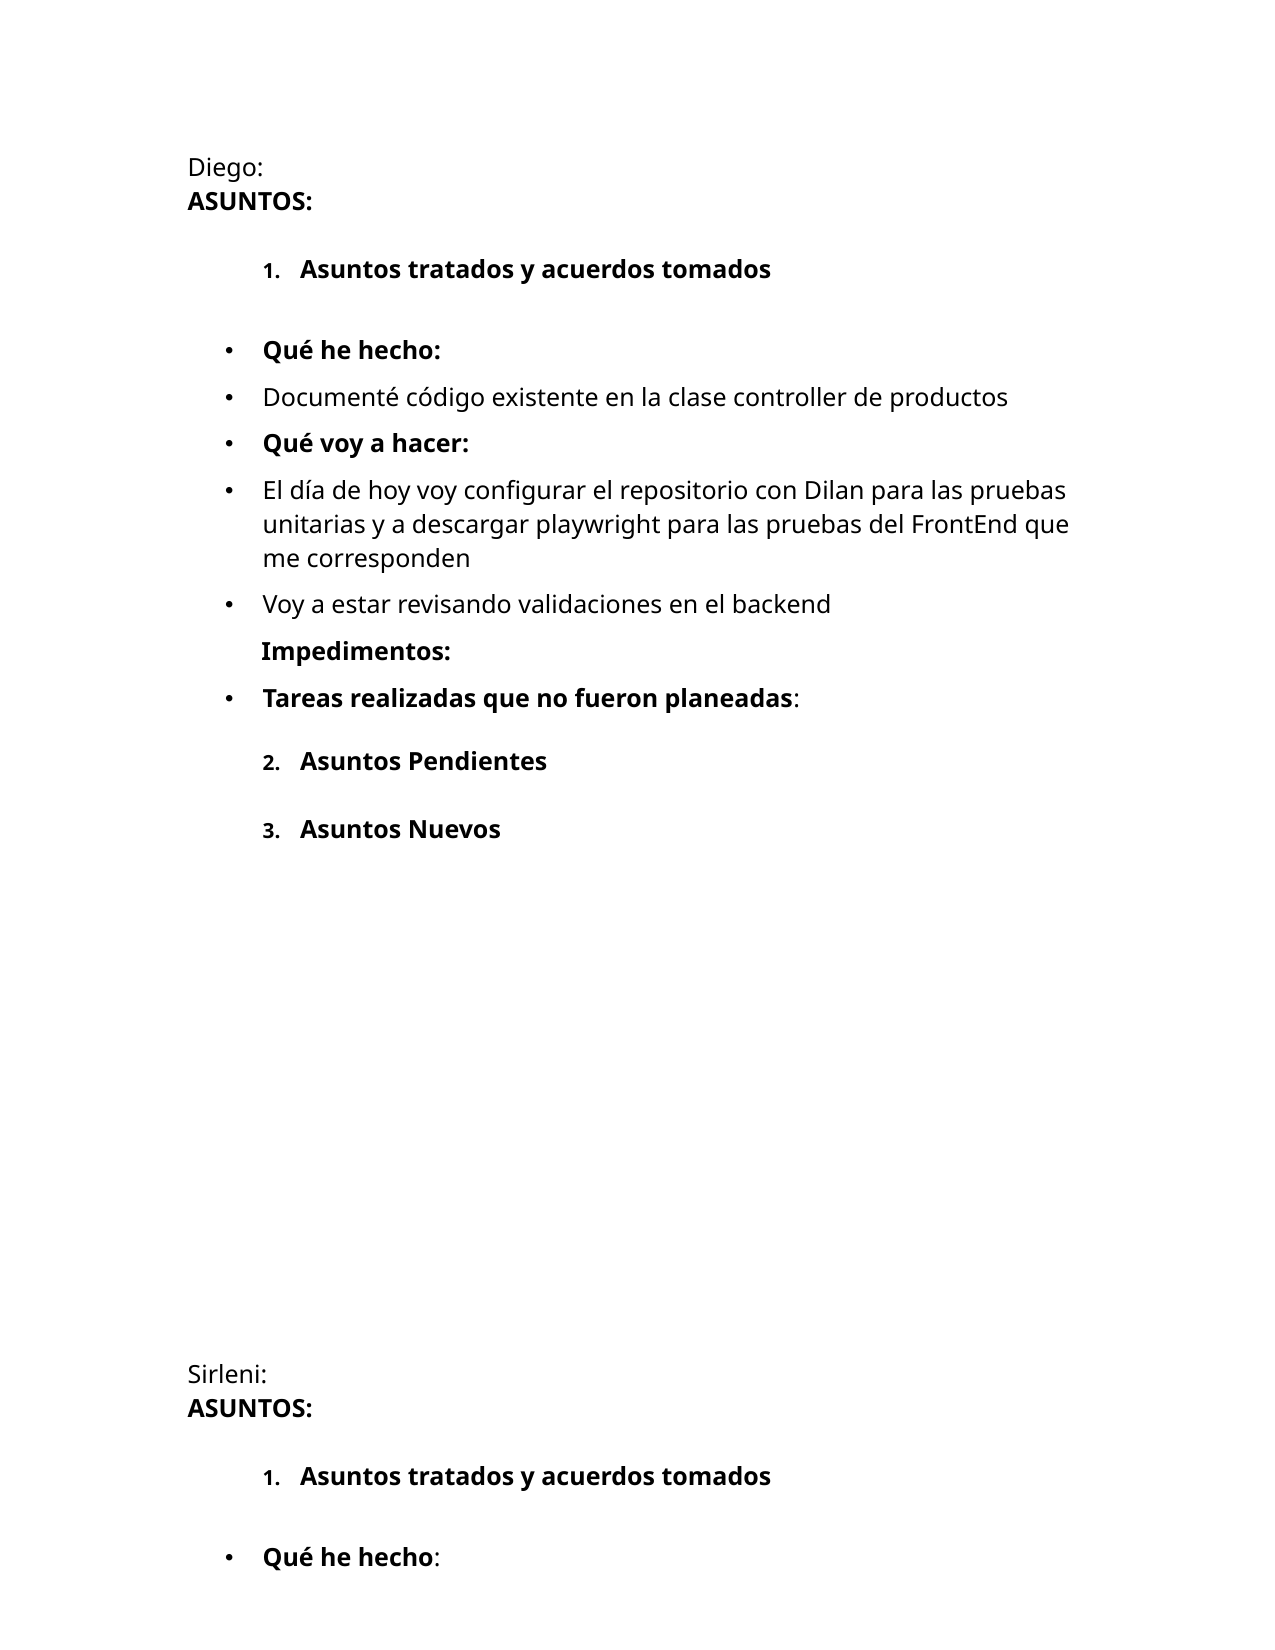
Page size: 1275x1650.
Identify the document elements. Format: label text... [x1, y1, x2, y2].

text Diego: [187, 150, 1087, 184]
list Asuntos Nuevos [262, 812, 1087, 846]
text ASUNTOS: [187, 1391, 1087, 1425]
list Asuntos Pendientes [262, 743, 1087, 778]
text Sirleni: [187, 1357, 1087, 1391]
text Impedimentos: [187, 634, 1087, 668]
list Asuntos tratados y acuerdos tomados [262, 1459, 1087, 1493]
list Qué he hecho: [225, 1539, 1087, 1573]
text ASUNTOS: [187, 184, 1087, 218]
list Qué voy a hacer: [225, 426, 1087, 460]
list Documenté código existente en la clase controller de productos [225, 379, 1087, 413]
list Qué he hecho: [225, 333, 1087, 367]
list Tareas realizadas que no fueron planeadas: [225, 680, 1087, 714]
list El día de hoy voy configurar el repositorio con Dilan para las pruebas unitarias y a descargar playwright para las pruebas del FrontEnd que me corresponden [225, 472, 1087, 575]
list Asuntos tratados y acuerdos tomados [262, 252, 1087, 286]
list Voy a estar revisando validaciones en el backend [225, 587, 1087, 621]
